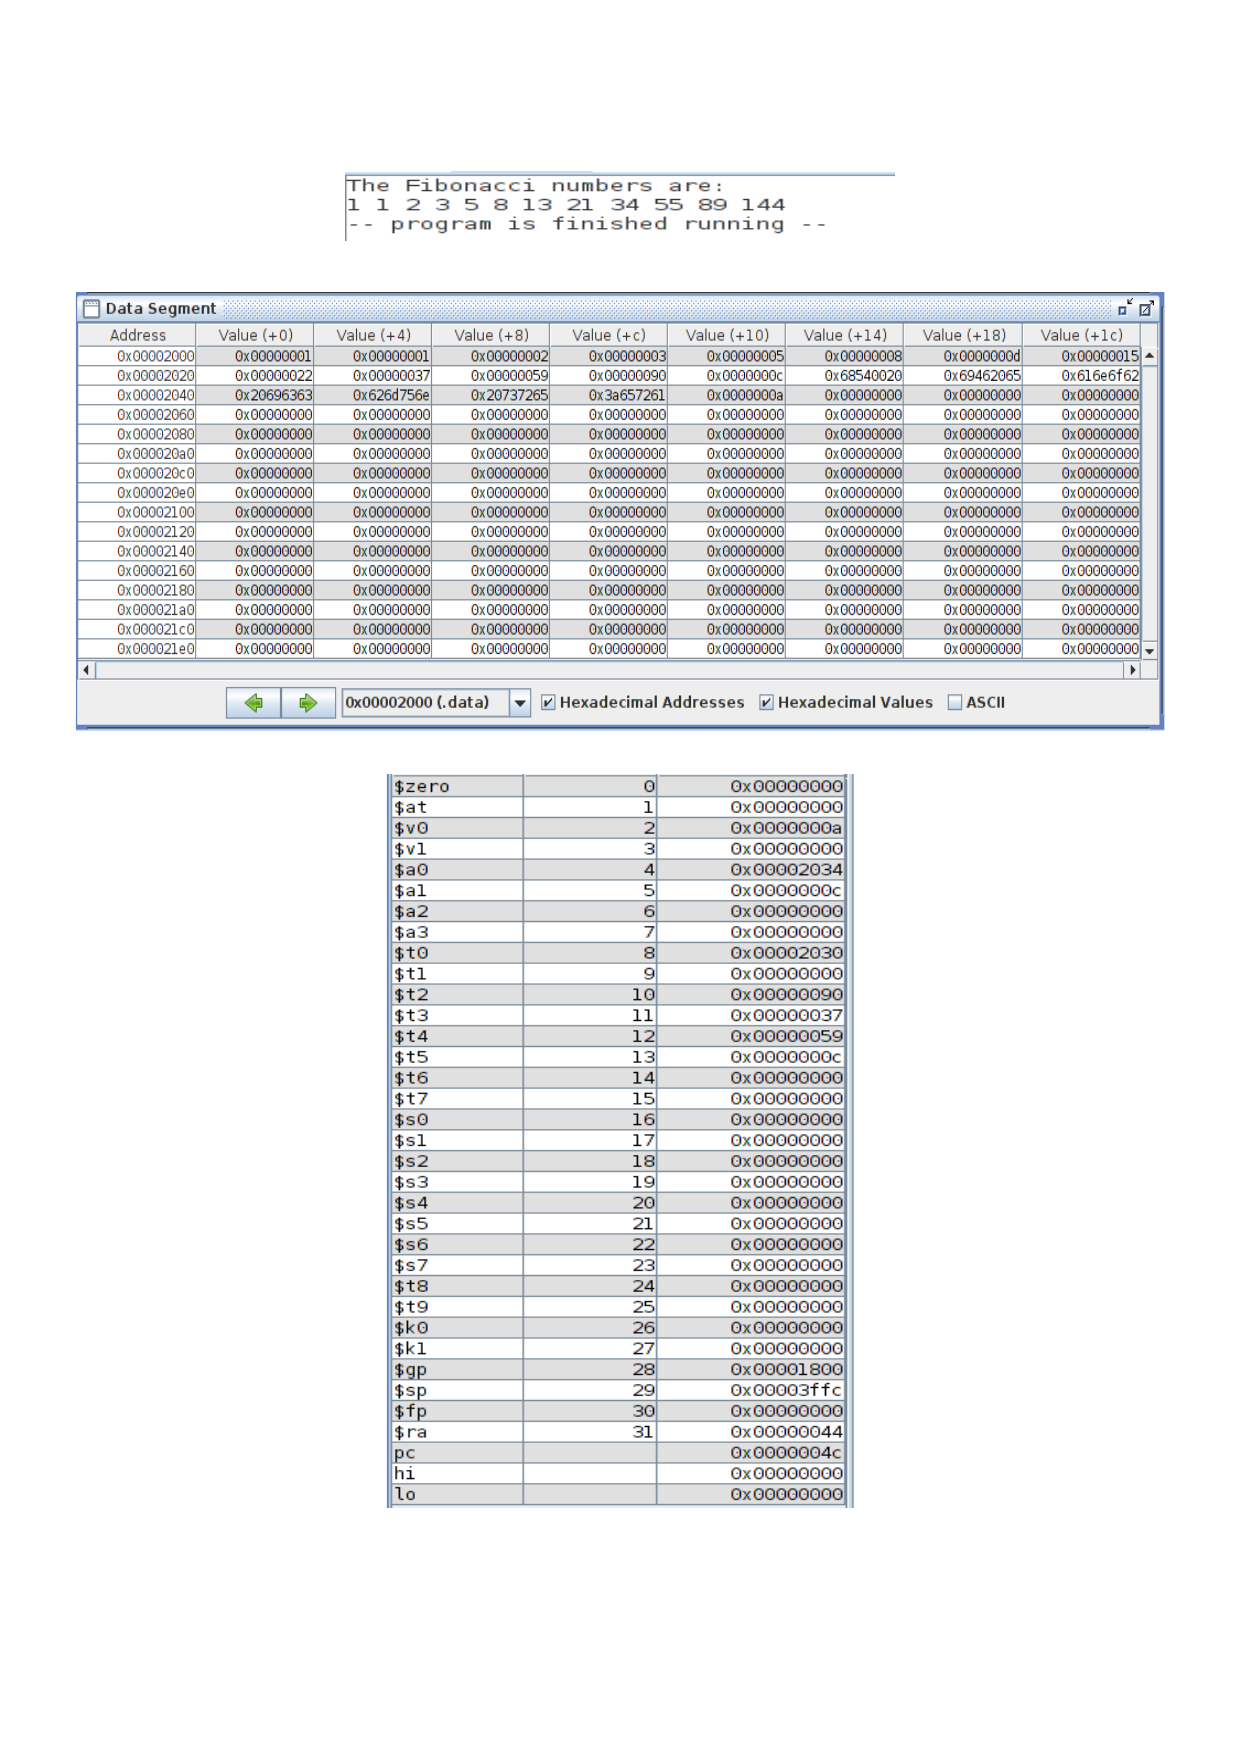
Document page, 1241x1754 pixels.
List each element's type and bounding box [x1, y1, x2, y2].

picture [75, 292, 1165, 731]
picture [386, 774, 854, 1508]
picture [345, 171, 895, 241]
